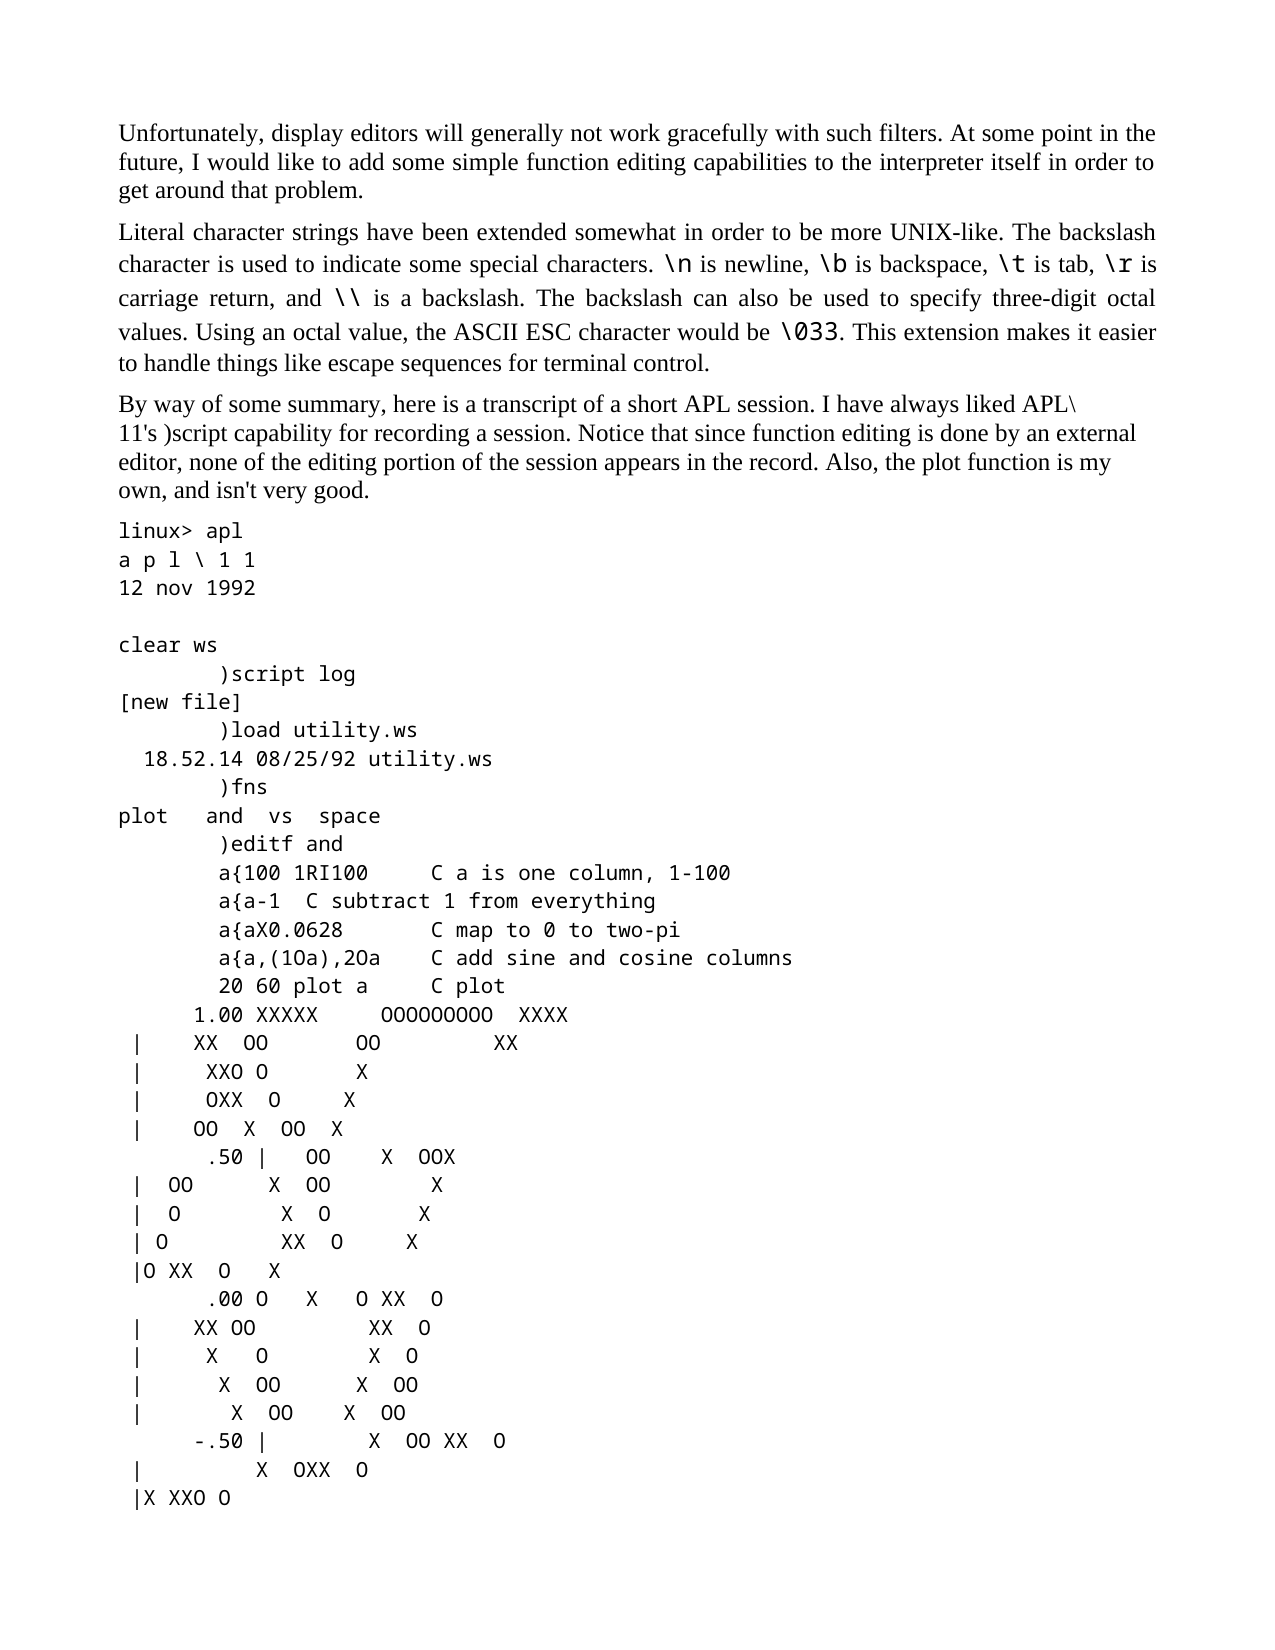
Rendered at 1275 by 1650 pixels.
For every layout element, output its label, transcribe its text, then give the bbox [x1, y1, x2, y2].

text |X XXO O [118, 1483, 1157, 1512]
text |O XX O X [118, 1256, 1157, 1284]
text -.50 | X OO XX O [118, 1427, 1157, 1455]
text a{100 1RI100 C a is one column, 1-100 [118, 858, 1157, 886]
text clear ws [118, 630, 1157, 659]
text | OO X OO X [118, 1114, 1157, 1142]
text | XX OO XX O [118, 1313, 1157, 1341]
text | O X O X [118, 1199, 1157, 1227]
text a p l \ 1 1 [118, 545, 1157, 573]
text By way of some summary, here is a transcript of a short APL session. I have always liked APL\11's )script capability for recording a session. Notice that since function editing is done by an external editor, none of the editing portion of the session appears in the record. Also, the plot function is my own, and isn't very good. [118, 389, 1157, 504]
text a{a-1 C subtract 1 from everything [118, 886, 1157, 915]
text | XXO O X [118, 1057, 1157, 1085]
text Unfortunately, display editors will generally not work gracefully with such filters. At some point in the future, I would like to add some simple function editing capabilities to the interpreter itself in order to get around that problem. [118, 118, 1157, 204]
text )editf and [118, 829, 1157, 858]
text [new file] [118, 687, 1157, 716]
text | X OO X OO [118, 1370, 1157, 1398]
text 20 60 plot a C plot [118, 972, 1157, 1000]
text 18.52.14 08/25/92 utility.ws [118, 744, 1157, 772]
text 12 nov 1992 [118, 573, 1157, 602]
text 1.00 XXXXX OOOOOOOOO XXXX [118, 1000, 1157, 1028]
text linux> apl [118, 517, 1157, 545]
text )load utility.ws [118, 716, 1157, 744]
text plot and vs space [118, 801, 1157, 829]
text | OO X OO X [118, 1171, 1157, 1199]
text | OXX O X [118, 1085, 1157, 1114]
text | X OXX O [118, 1455, 1157, 1483]
text )script log [118, 659, 1157, 687]
text | X OO X OO [118, 1398, 1157, 1427]
text .50 | OO X OOX [118, 1142, 1157, 1171]
text .00 O X O XX O [118, 1284, 1157, 1313]
text | X O X O [118, 1341, 1157, 1370]
text a{a,(1Oa),2Oa C add sine and cosine columns [118, 943, 1157, 972]
text | XX OO OO XX [118, 1028, 1157, 1057]
text a{aX0.0628 C map to 0 to two-pi [118, 915, 1157, 943]
text Literal character strings have been extended somewhat in order to be more UNIX-like. The backslash character is used to indicate some special characters. \n is newline, \b is backspace, \t is tab, \r is carriage return, and \\ is a backslash. The backslash can also be used to specify three-digit octal values. Using an octal value, the ASCII ESC character would be \033. This extension makes it easier to handle things like escape sequences for terminal control. [118, 217, 1157, 377]
text | O XX O X [118, 1227, 1157, 1256]
text )fns [118, 772, 1157, 801]
